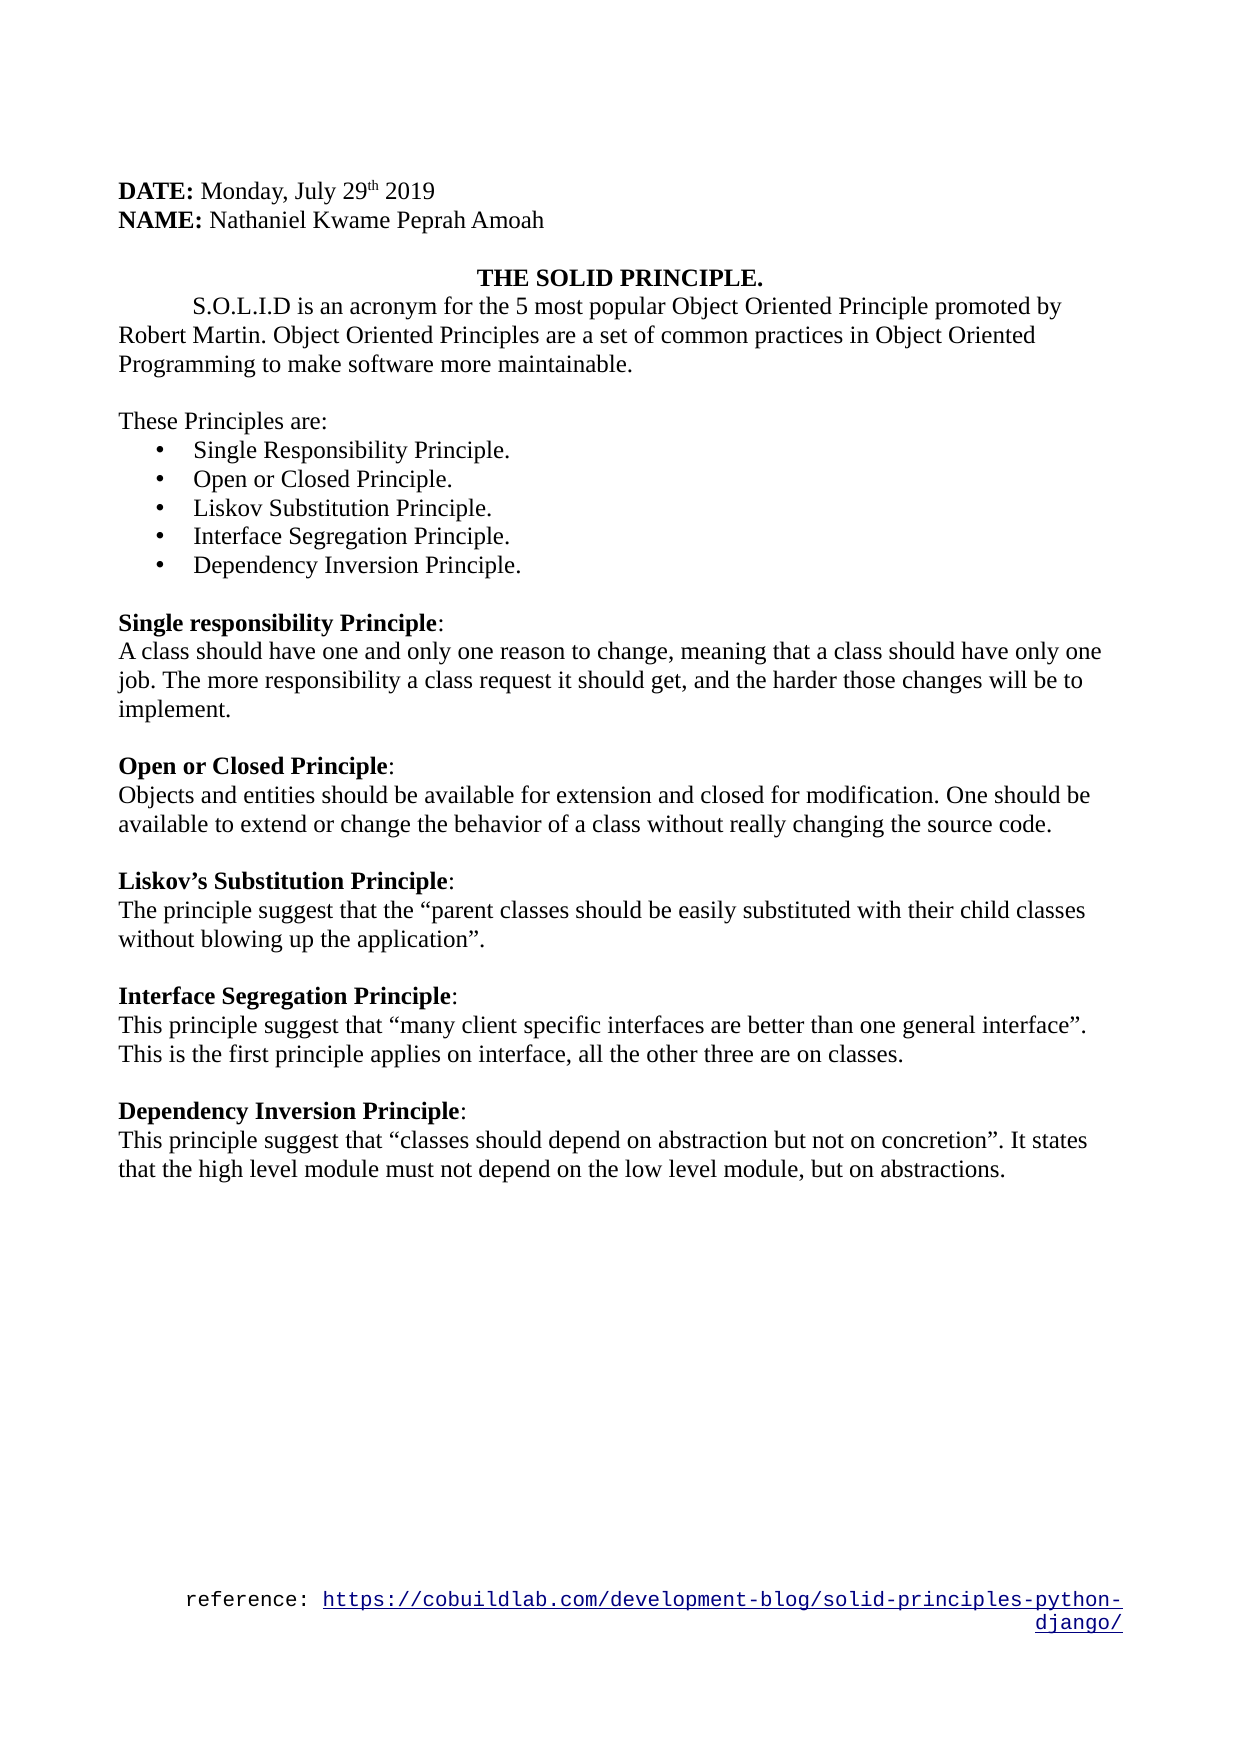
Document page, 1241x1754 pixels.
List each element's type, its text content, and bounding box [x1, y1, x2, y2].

text Open or Closed Principle: [118, 751, 1122, 780]
list Liskov Substitution Principle. [156, 493, 1122, 521]
text Objects and entities should be available for extension and closed for modification. One should be available to extend or change the behavior of a class without really changing the source code. [118, 780, 1122, 838]
text Dependency Inversion Principle: [118, 1096, 1122, 1125]
text These Principles are: [118, 406, 1122, 435]
text This principle suggest that “many client specific interfaces are better than one general interface”. This is the first principle applies on interface, all the other three are on classes. [118, 1010, 1122, 1068]
text THE SOLID PRINCIPLE. [118, 263, 1122, 291]
list Dependency Inversion Principle. [156, 550, 1122, 579]
list Interface Segregation Principle. [156, 521, 1122, 550]
text A class should have one and only one reason to change, meaning that a class should have only one job. The more responsibility a class request it should get, and the harder those changes will be to implement. [118, 636, 1122, 723]
text Liskov’s Substitution Principle: [118, 866, 1122, 895]
list Single Responsibility Principle. [156, 435, 1122, 464]
list Open or Closed Principle. [156, 464, 1122, 493]
text DATE: Monday, July 29th 2019 [118, 176, 1122, 205]
text The principle suggest that the “parent classes should be easily substituted with their child classes without blowing up the application”. [118, 895, 1122, 953]
text This principle suggest that “classes should depend on abstraction but not on concretion”. It states that the high level module must not depend on the low level module, but on abstractions. [118, 1125, 1122, 1183]
text Single responsibility Principle: [118, 608, 1122, 636]
text S.O.L.I.D is an acronym for the 5 most popular Object Oriented Principle promoted by Robert Martin. Object Oriented Principles are a set of common practices in Object Oriented Programming to make software more maintainable. [118, 291, 1122, 378]
text Interface Segregation Principle: [118, 981, 1122, 1010]
text NAME: Nathaniel Kwame Peprah Amoah [118, 205, 1122, 234]
